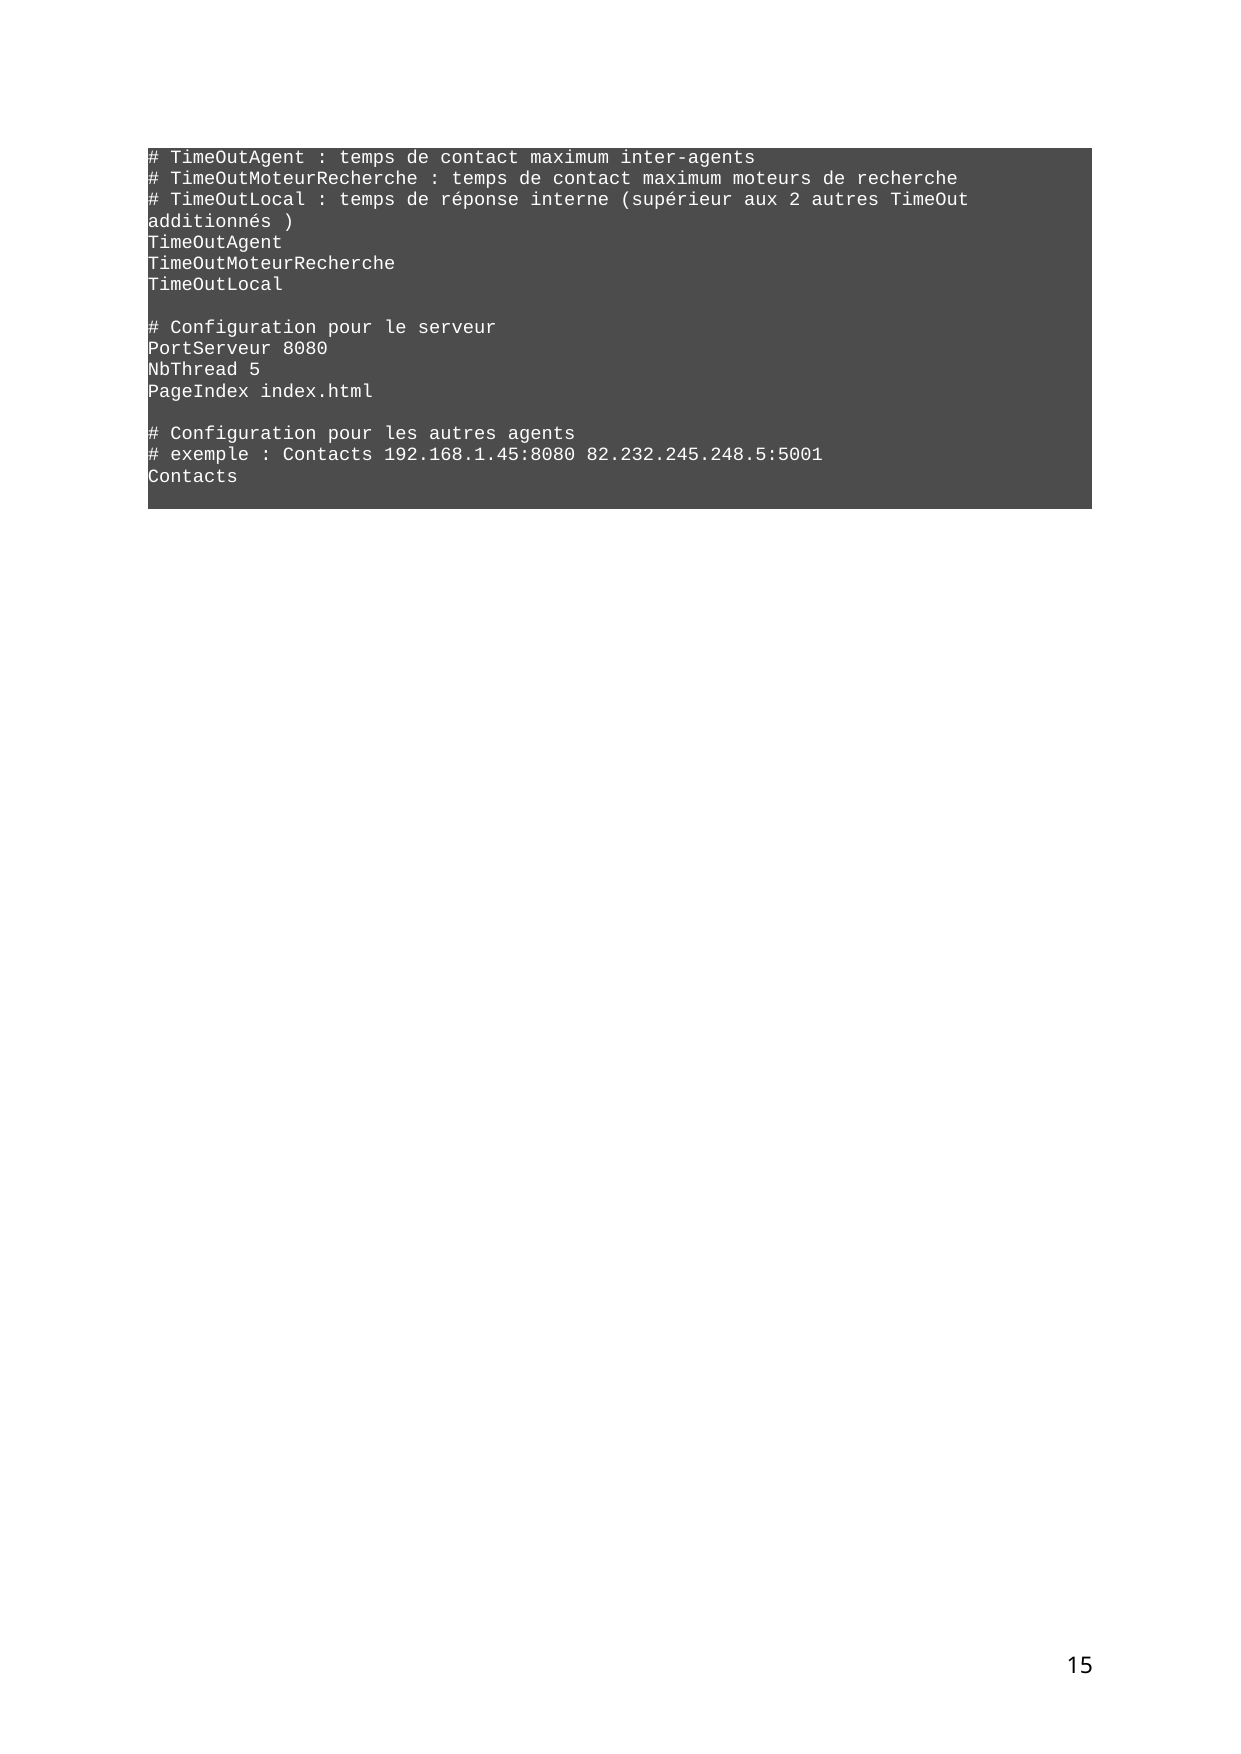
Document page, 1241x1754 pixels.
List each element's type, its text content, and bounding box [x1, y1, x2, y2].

text TimeOutMoteurRecherche [148, 254, 1092, 275]
text PageIndex index.html [148, 381, 1092, 403]
text # Configuration pour le serveur [148, 318, 1092, 339]
text NbThread 5 [148, 360, 1092, 381]
text PortServeur 8080 [148, 339, 1092, 360]
text TimeOutLocal [148, 275, 1092, 296]
text # TimeOutLocal : temps de réponse interne (supérieur aux 2 autres TimeOut additionnés ) [148, 190, 1092, 233]
text # TimeOutAgent : temps de contact maximum inter-agents [148, 148, 1092, 169]
text # Configuration pour les autres agents [148, 424, 1092, 445]
text # exemple : Contacts 192.168.1.45:8080 82.232.245.248.5:5001 [148, 445, 1092, 466]
text TimeOutAgent [148, 233, 1092, 254]
text # TimeOutMoteurRecherche : temps de contact maximum moteurs de recherche [148, 169, 1092, 190]
text Contacts [148, 466, 1092, 488]
